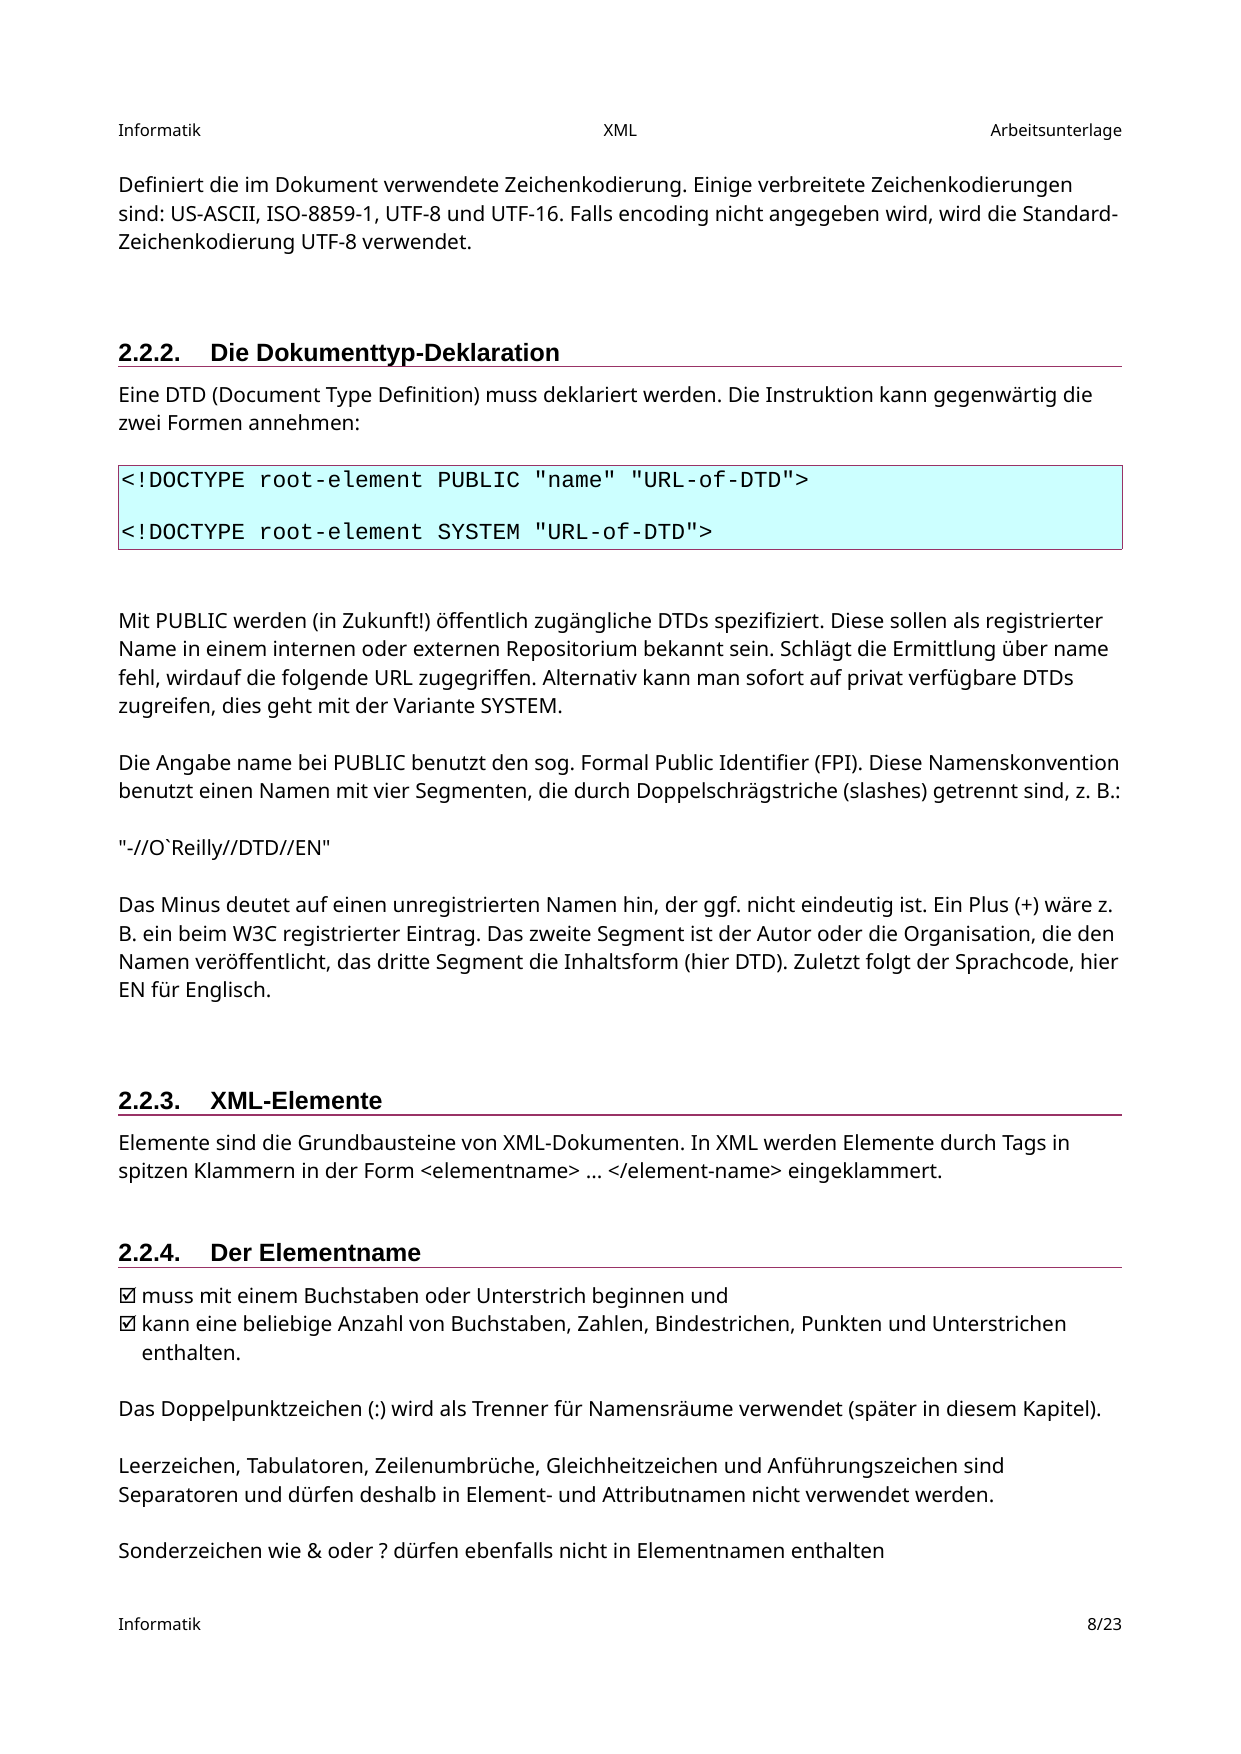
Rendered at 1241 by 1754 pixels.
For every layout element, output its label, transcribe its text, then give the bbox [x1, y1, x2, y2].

text Das Doppelpunktzeichen (:) wird als Trenner für Namensräume verwendet (später in diesem Kapitel). [118, 1394, 1122, 1423]
text Definiert die im Dokument verwendete Zeichenkodierung. Einige verbreitete Zeichenkodierungen sind: US-ASCII, ISO-8859-1, UTF-8 und UTF-16. Falls encoding nicht angegeben wird, wird die Standard-Zeichenkodierung UTF-8 verwendet. [118, 170, 1122, 256]
text Sonderzeichen wie & oder ? dürfen ebenfalls nicht in Elementnamen enthalten [118, 1537, 1122, 1565]
text Eine DTD (Document Type Definition) muss deklariert werden. Die Instruktion kann gegenwärtig die zwei Formen annehmen: [118, 380, 1122, 437]
text Mit PUBLIC werden (in Zukunft!) öffentlich zugängliche DTDs spezifiziert. Diese sollen als registrierter Name in einem internen oder externen Repositorium bekannt sein. Schlägt die Ermittlung über name fehl, wirdauf die folgende URL zugegriffen. Alternativ kann man sofort auf privat verfügbare DTDs zugreifen, dies geht mit der Variante SYSTEM. [118, 606, 1122, 719]
subtitle XML-Elemente [118, 1086, 1122, 1114]
text Leerzeichen, Tabulatoren, Zeilenumbrüche, Gleichheitzeichen und Anführungszeichen sind Separatoren und dürfen deshalb in Element- und Attributnamen nicht verwendet werden. [118, 1451, 1122, 1508]
text Die Angabe name bei PUBLIC benutzt den sog. Formal Public Identifier (FPI). Diese Namenskonvention benutzt einen Namen mit vier Segmenten, die durch Doppelschrägstriche (slashes) getrennt sind, z. B.: [118, 748, 1122, 805]
list muss mit einem Buchstaben oder Unterstrich beginnen und [118, 1281, 1122, 1309]
text <!DOCTYPE root-element SYSTEM "URL-of-DTD"> [119, 517, 1122, 549]
subtitle Die Dokumenttyp-Deklaration [118, 337, 1122, 366]
list kann eine beliebige Anzahl von Buchstaben, Zahlen, Bindestrichen, Punkten und Unterstrichen enthalten. [118, 1309, 1122, 1366]
text Elemente sind die Grundbausteine von XML-Dokumenten. In XML werden Elemente durch Tags in spitzen Klammern in der Form <elementname> ... </element-name> eingeklammert. [118, 1128, 1122, 1185]
text <!DOCTYPE root-element PUBLIC "name" "URL-of-DTD"> [119, 466, 1122, 491]
text Das Minus deutet auf einen unregistrierten Namen hin, der ggf. nicht eindeutig ist. Ein Plus (+) wäre z. B. ein beim W3C registrierter Eintrag. Das zweite Segment ist der Autor oder die Organisation, die den Namen veröffentlicht, das dritte Segment die Inhaltsform (hier DTD). Zuletzt folgt der Sprachcode, hier EN für Englisch. [118, 890, 1122, 1004]
subtitle Der Elementname [118, 1238, 1122, 1267]
text "-//O`Reilly//DTD//EN" [118, 833, 1122, 862]
